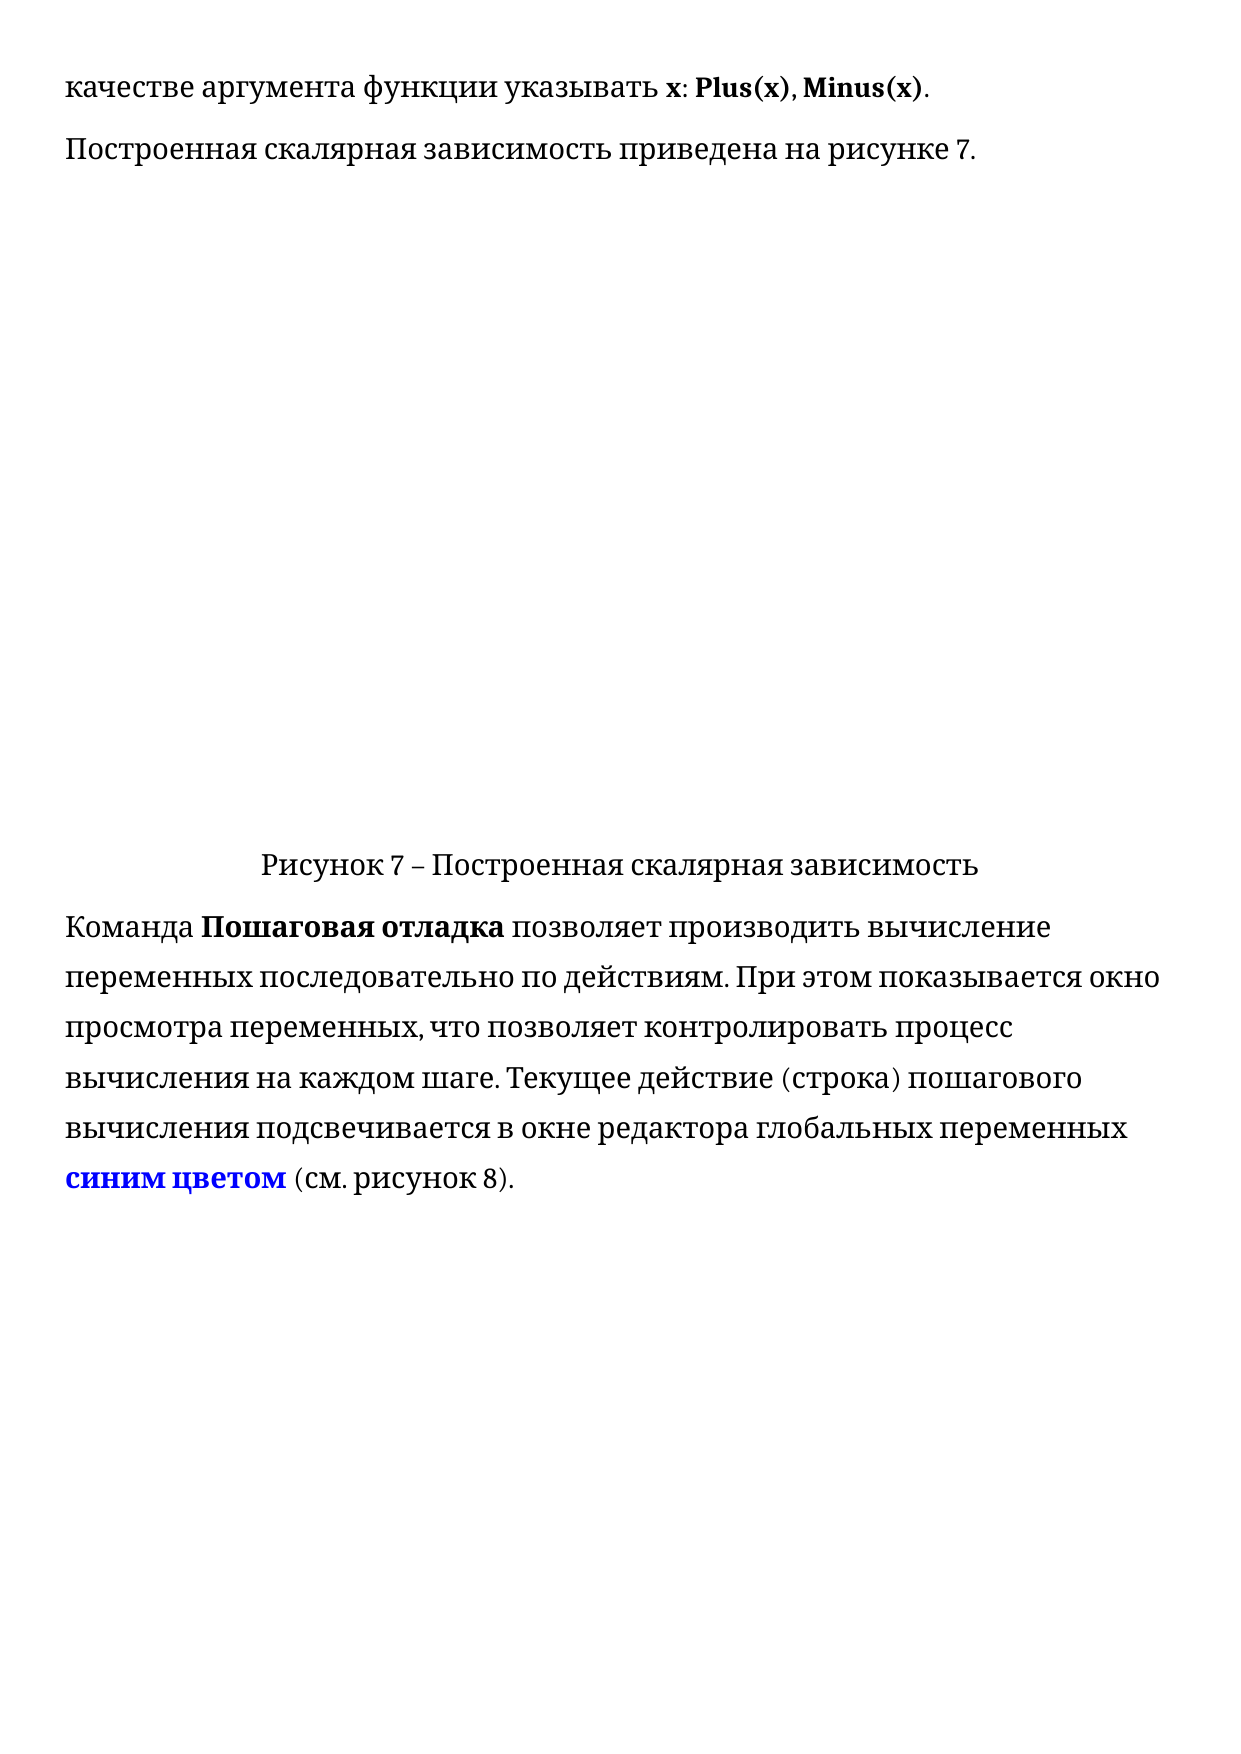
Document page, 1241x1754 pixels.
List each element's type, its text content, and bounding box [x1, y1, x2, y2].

table_cell качестве аргумента функции указывать x: Plus(x), Minus(x). Построенная скалярная зависимость приведена на рисунке 7. Рисунок 7 – Построенная скалярная зависимость Команда Пошаговая отладка позволяет производить вычисление переменных последовательно по действиям. При этом показывается окно просмотра переменных, что позволяет контролировать процесс вычисления на каждом шаге. Текущее действие (строка) пошагового вычисления подсвечивается в окне редактора глобальных переменных синим цветом (см. рисунок 8). [59, 59, 1181, 1208]
